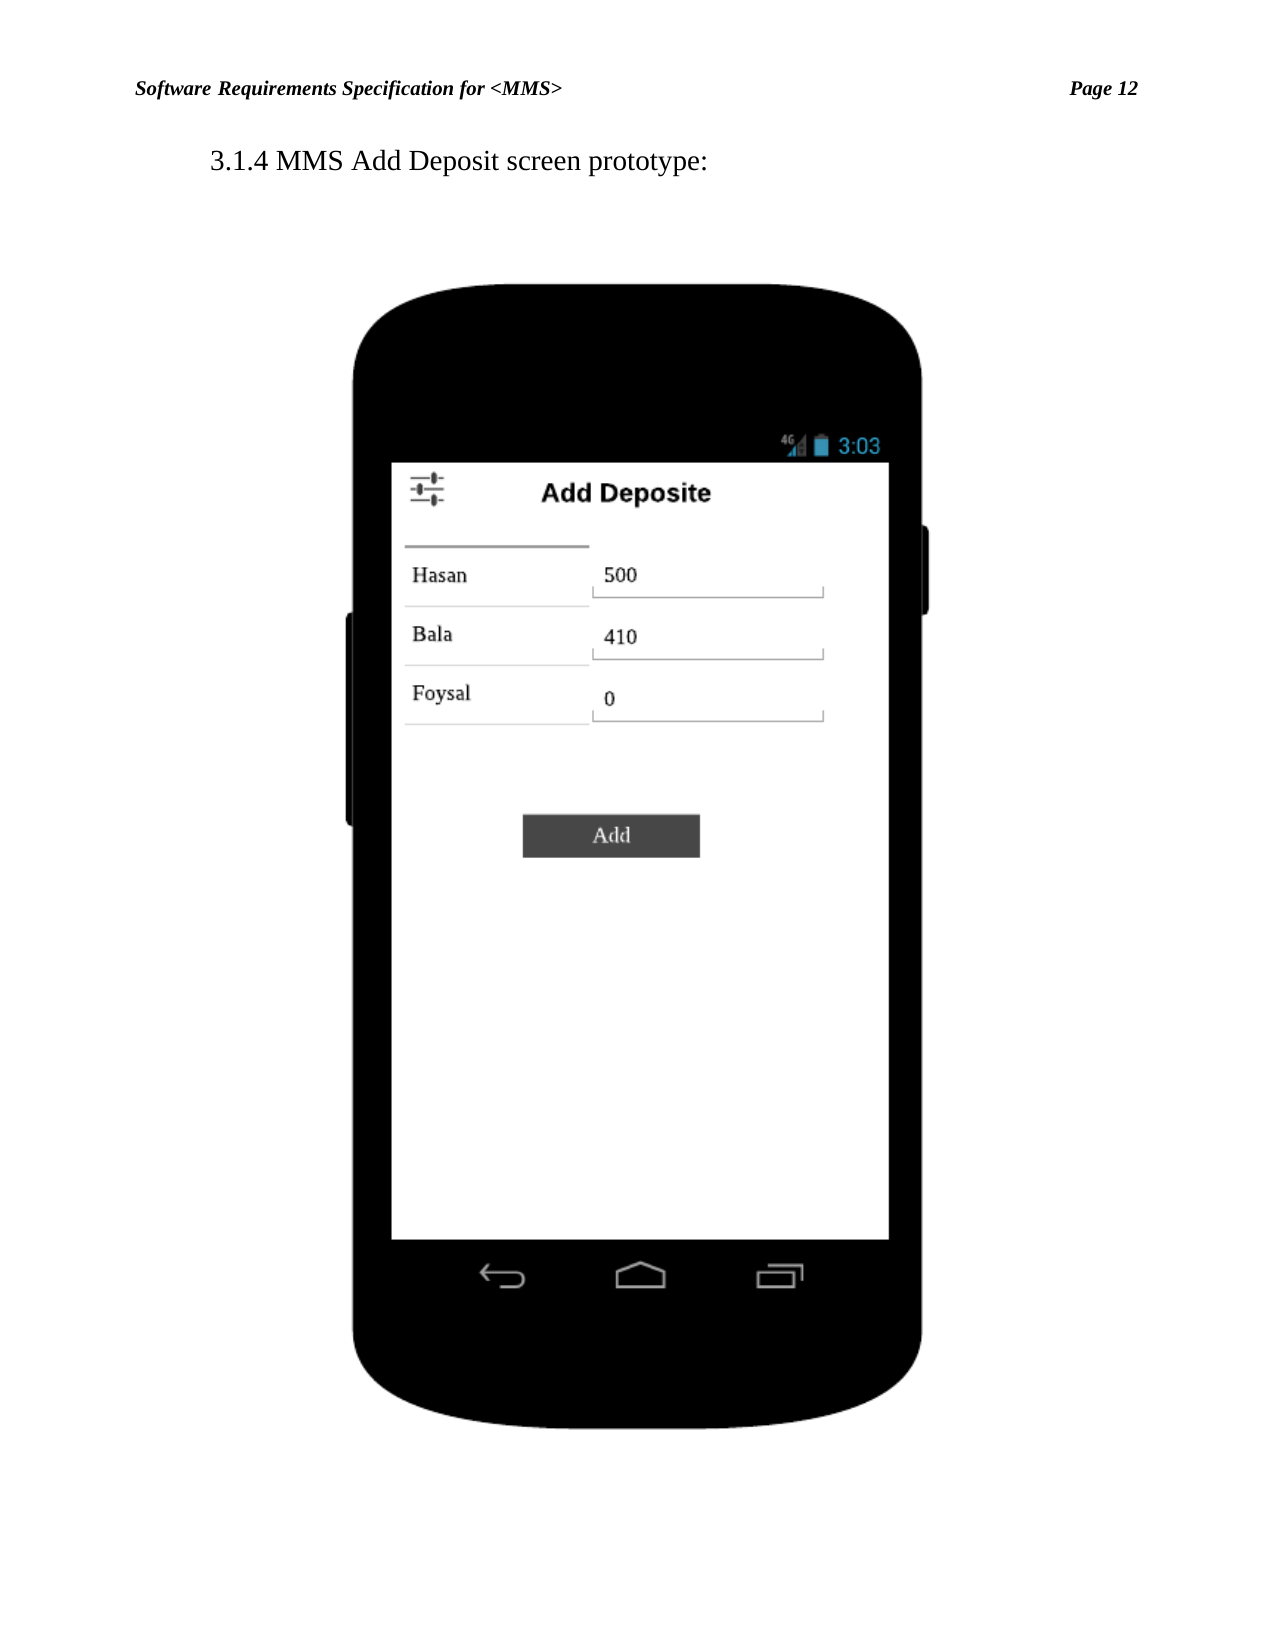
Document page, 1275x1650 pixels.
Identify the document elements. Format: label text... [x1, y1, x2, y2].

text 3.1.4 MMS Add Deposit screen prototype: [135, 150, 1140, 175]
picture [287, 225, 988, 1489]
